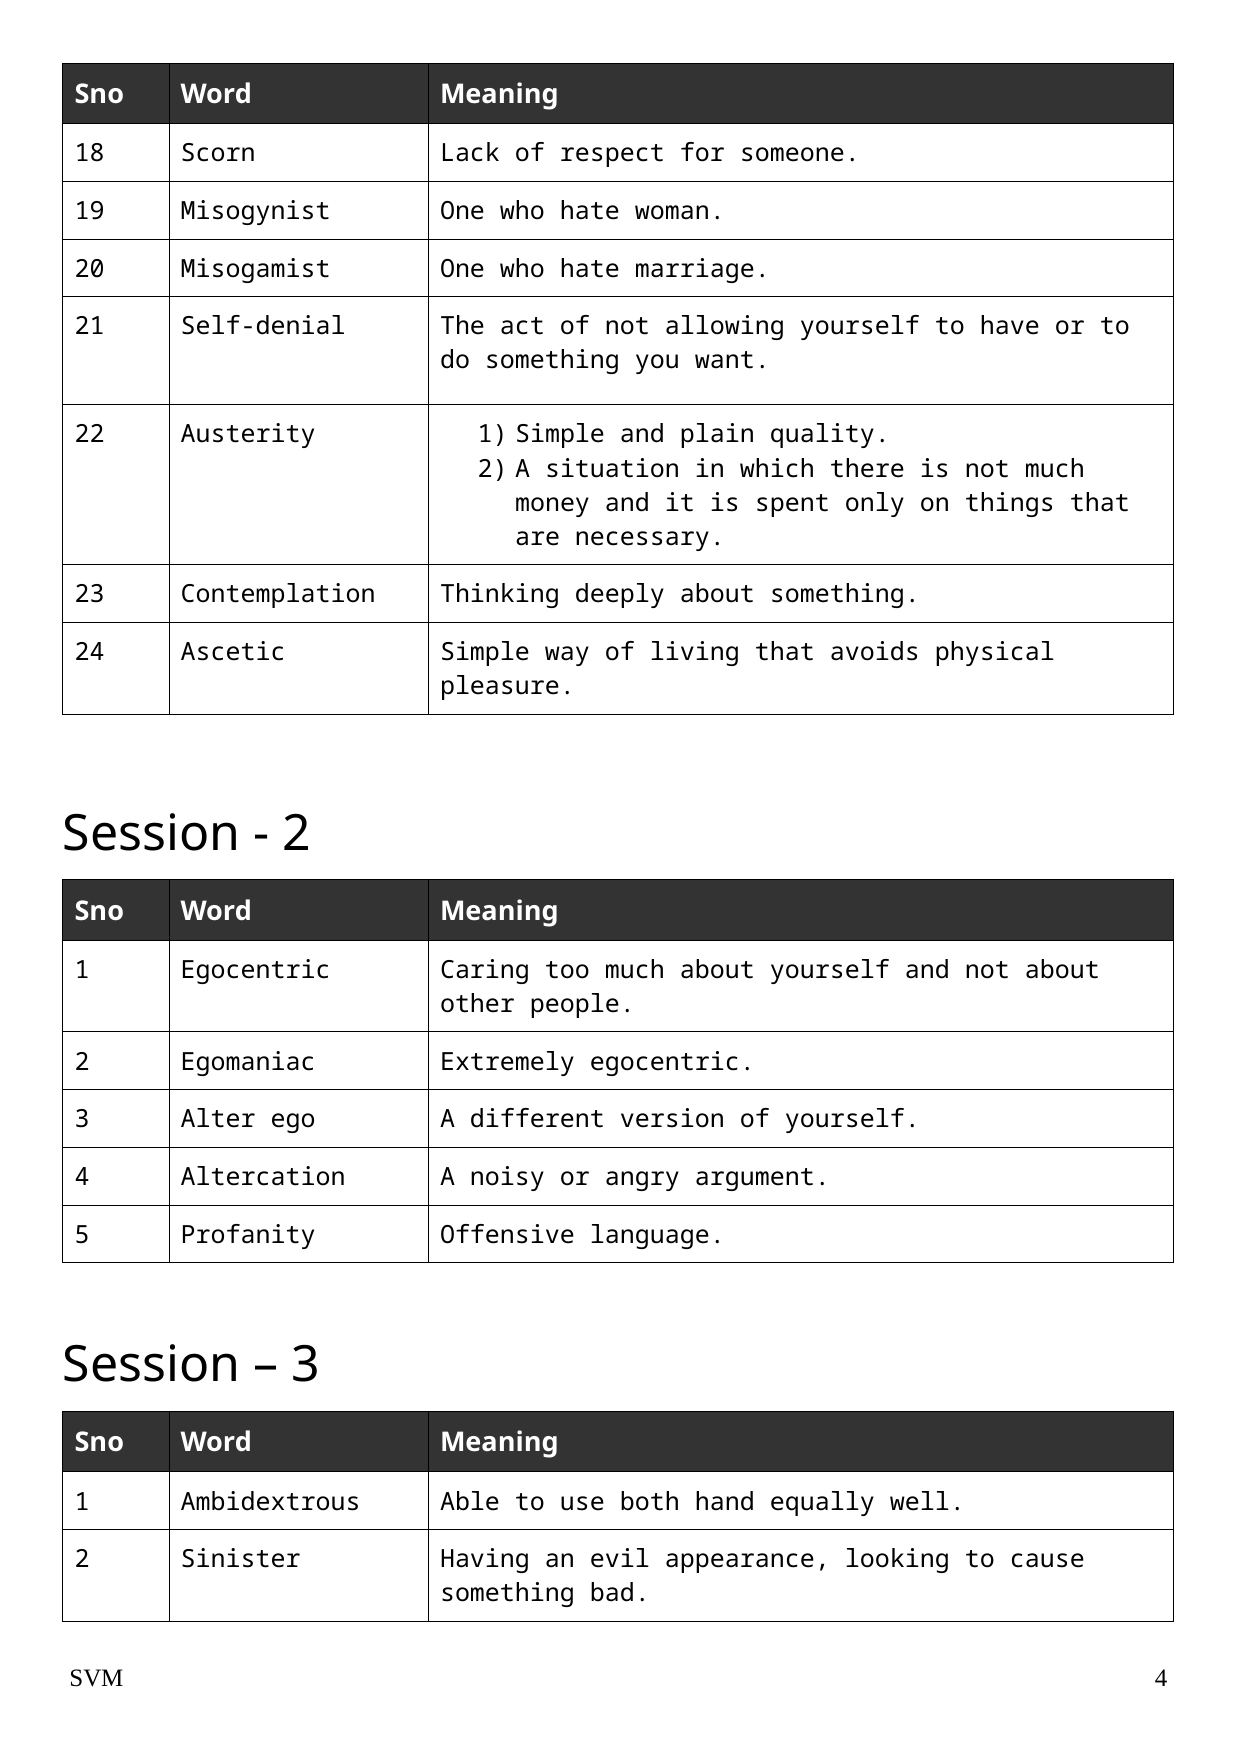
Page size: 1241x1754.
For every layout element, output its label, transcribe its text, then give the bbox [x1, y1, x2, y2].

text Session - 2 [62, 796, 1173, 864]
table_cell 21 [63, 297, 169, 404]
table_header Meaning [429, 1412, 1173, 1471]
table_cell Austerity [170, 405, 428, 564]
table_cell Extremely egocentric. [429, 1032, 1173, 1089]
table_header Sno [63, 1412, 169, 1471]
table_cell 24 [63, 623, 169, 714]
table_cell Egocentric [170, 941, 428, 1031]
table_cell Ascetic [170, 623, 428, 714]
table_cell Able to use both hand equally well. [429, 1472, 1173, 1529]
table_header Word [170, 880, 428, 940]
table_cell Misogamist [170, 240, 428, 296]
table_cell Scorn [170, 124, 428, 181]
table_cell Altercation [170, 1148, 428, 1204]
table_cell 22 [63, 405, 169, 564]
table_cell Ambidextrous [170, 1472, 428, 1529]
table_cell 5 [63, 1206, 169, 1262]
table_cell Contemplation [170, 565, 428, 622]
table_cell 2 [63, 1530, 169, 1621]
table_cell Lack of respect for someone. [429, 124, 1173, 181]
table_cell Egomaniac [170, 1032, 428, 1089]
table_cell 4 [63, 1148, 169, 1204]
table_header Word [170, 64, 428, 123]
table_cell 2 [63, 1032, 169, 1089]
table_cell 23 [63, 565, 169, 622]
table_cell Having an evil appearance, looking to cause something bad. [429, 1530, 1173, 1621]
table_cell Simple and plain quality. A situation in which there is not much money and it is spent only on things that are necessary. [429, 405, 1173, 564]
table_cell 19 [63, 182, 169, 238]
table_cell 1 [63, 941, 169, 1031]
table_header Word [170, 1412, 428, 1471]
table_header Sno [63, 880, 169, 940]
table_cell One who hate woman. [429, 182, 1173, 238]
table_cell Simple way of living that avoids physical pleasure. [429, 623, 1173, 714]
table_cell A noisy or angry argument. [429, 1148, 1173, 1204]
table_header Meaning [429, 64, 1173, 123]
table_cell 20 [63, 240, 169, 296]
table_cell 3 [63, 1090, 169, 1147]
table_cell Sinister [170, 1530, 428, 1621]
table_cell Self-denial [170, 297, 428, 404]
table_cell One who hate marriage. [429, 240, 1173, 296]
table_header Meaning [429, 880, 1173, 940]
table_cell The act of not allowing yourself to have or to do something you want. [429, 297, 1173, 404]
table_cell Profanity [170, 1206, 428, 1262]
table_cell Caring too much about yourself and not about other people. [429, 941, 1173, 1031]
table_cell A different version of yourself. [429, 1090, 1173, 1147]
table_cell 1 [63, 1472, 169, 1529]
table_cell Thinking deeply about something. [429, 565, 1173, 622]
table_cell Alter ego [170, 1090, 428, 1147]
table_cell 18 [63, 124, 169, 181]
table_cell Misogynist [170, 182, 428, 238]
table_cell Offensive language. [429, 1206, 1173, 1262]
table_header Sno [63, 64, 169, 123]
text Session – 3 [62, 1328, 1173, 1396]
